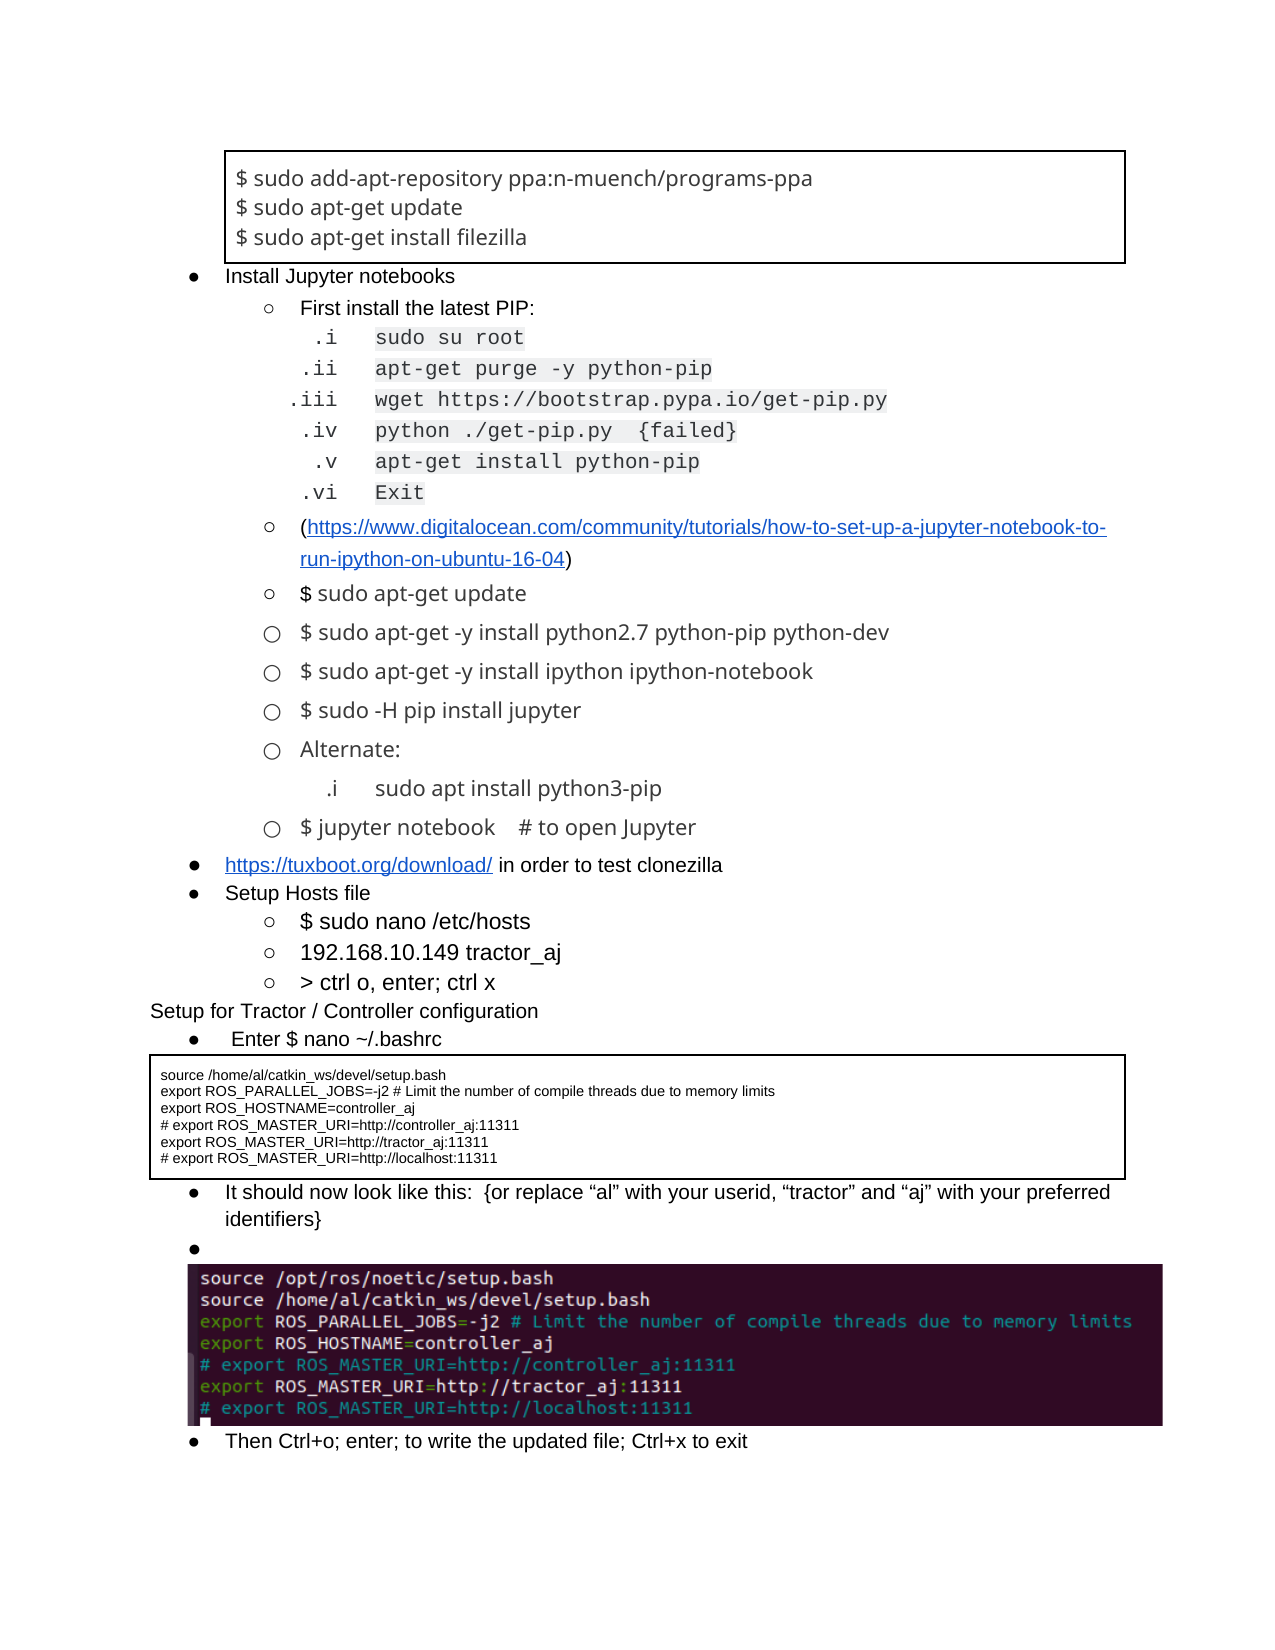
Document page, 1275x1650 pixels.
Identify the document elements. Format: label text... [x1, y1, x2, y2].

list Exit [337, 482, 1125, 505]
list Then Ctrl+o; enter; to write the updated file; Ctrl+x to exit [187, 1429, 1125, 1453]
list $ sudo apt-get -y install ipython ipython-notebook [262, 656, 1125, 686]
table_header $ sudo add-apt-repository ppa:n-muench/programs-ppa $ sudo apt-get update $ sudo apt-get install filezilla [226, 152, 1124, 262]
list $ jupyter notebook # to open Jupyter [262, 812, 1125, 841]
list Alternate: [262, 734, 1125, 763]
list python ./get-pip.py {failed} [337, 420, 1125, 443]
list It should now look like this: {or replace “al” with your userid, “tractor” and “aj” with your preferred identifiers} [187, 1180, 1125, 1231]
list (https://www.digitalocean.com/community/tutorials/how-to-set-up-a-jupyter-notebook-to-run-ipython-on-ubuntu-16-04) [262, 513, 1125, 570]
list Enter $ nano ~/.bashrc [187, 1026, 1125, 1050]
list Install Jupyter notebooks [187, 264, 1125, 288]
list 192.168.10.149 tractor_aj [262, 938, 1125, 965]
list > ctrl o, enter; ctrl x [262, 969, 1125, 995]
list Setup Hosts file [187, 881, 1125, 905]
list sudo apt install python3-pip [337, 773, 1125, 802]
list apt-get install python-pip [337, 451, 1125, 474]
picture [187, 1264, 1163, 1426]
text Setup for Tractor / Controller configuration [150, 999, 1125, 1023]
list https://tuxboot.org/download/ in order to test clonezilla [187, 851, 1125, 877]
table_header source /home/al/catkin_ws/devel/setup.bash export ROS_PARALLEL_JOBS=-j2 # Limit the number of compile threads due to memory limits export ROS_HOSTNAME=controller_aj # export ROS_MASTER_URI=http://controller_aj:11311 export ROS_MASTER_URI=http://tractor_aj:11311 # export ROS_MASTER_URI=http://localhost:11311 [151, 1056, 1124, 1177]
list wget https://bootstrap.pypa.io/get-pip.py [337, 389, 1125, 413]
list $ sudo -H pip install jupyter [262, 695, 1125, 724]
list $ sudo apt-get -y install python2.7 python-pip python-dev [262, 617, 1125, 647]
list $ sudo apt-get update [262, 578, 1125, 608]
list apt-get purge -y python-pip [337, 358, 1125, 382]
list sudo su root [337, 327, 1125, 351]
list $ sudo nano /etc/hosts [262, 908, 1125, 934]
list First install the latest PIP: [262, 296, 1125, 320]
